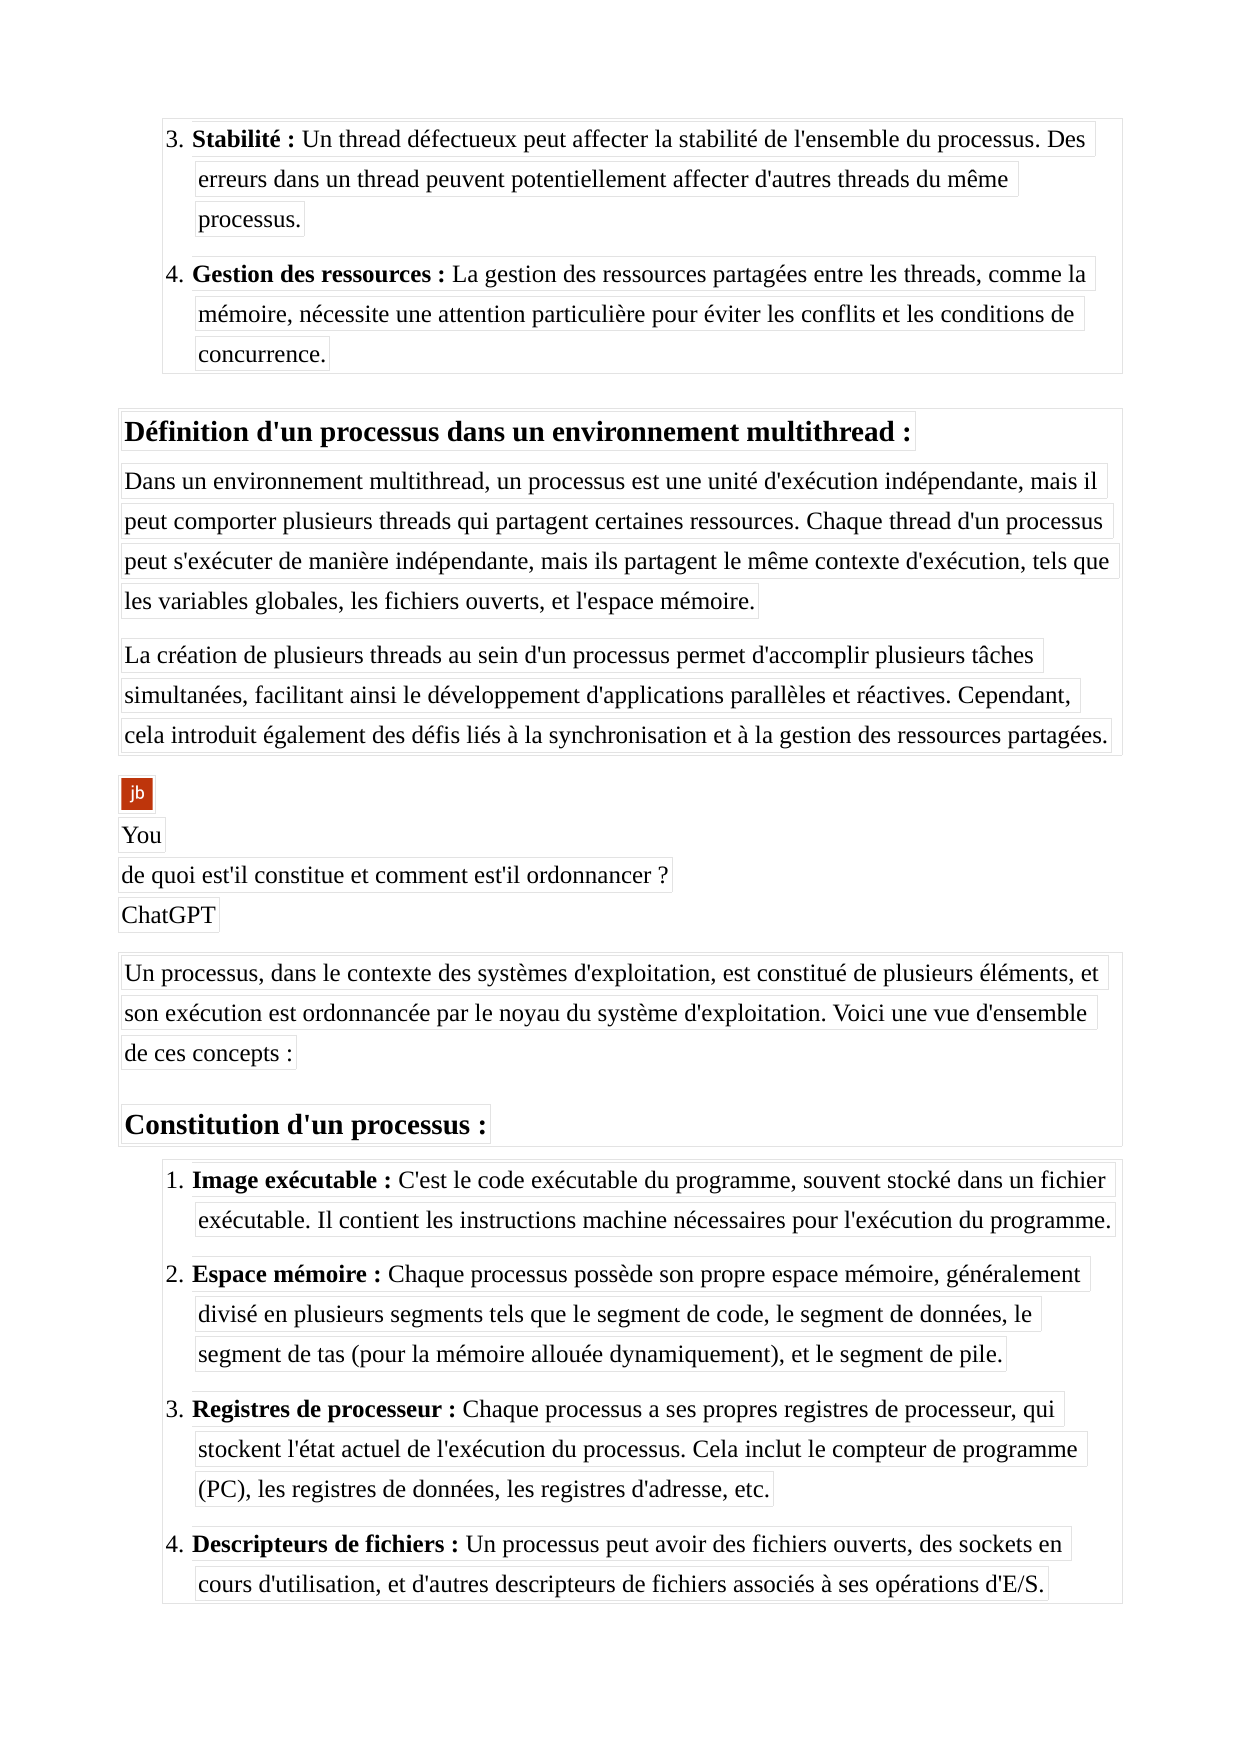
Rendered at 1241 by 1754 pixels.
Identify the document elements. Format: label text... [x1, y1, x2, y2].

list Espace mémoire : Chaque processus possède son propre espace mémoire, généralement divisé en plusieurs segments tels que le segment de code, le segment de données, le segment de tas (pour la mémoire allouée dynamiquement), et le segment de pile. [163, 1253, 1122, 1371]
subtitle Constitution d'un processus : [119, 1101, 1122, 1146]
text You [119, 818, 165, 852]
picture [121, 778, 153, 810]
list Descripteurs de fichiers : Un processus peut avoir des fichiers ouverts, des sockets en cours d'utilisation, et d'autres descripteurs de fichiers associés à ses opérations d'E/S. [163, 1523, 1122, 1603]
text [220, 897, 1122, 932]
text ChatGPT [119, 898, 219, 932]
list Image exécutable : C'est le code exécutable du programme, souvent stocké dans un fichier exécutable. Il contient les instructions machine nécessaires pour l'exécution du programme. [163, 1160, 1122, 1237]
list Gestion des ressources : La gestion des ressources partagées entre les threads, comme la mémoire, nécessite une attention particulière pour éviter les conflits et les conditions de concurrence. [163, 253, 1122, 373]
text La création de plusieurs threads au sein d'un processus permet d'accomplir plusieurs tâches simultanées, facilitant ainsi le développement d'applications parallèles et réactives. Cependant, cela introduit également des défis liés à la synchronisation et à la gestion des ressources partagées. [119, 634, 1122, 755]
subtitle Définition d'un processus dans un environnement multithread : [119, 409, 1122, 451]
text de quoi est'il constitue et comment est'il ordonnancer ? [119, 858, 672, 892]
text [166, 817, 1122, 852]
list Registres de processeur : Chaque processus a ses propres registres de processeur, qui stockent l'état actuel de l'exécution du processus. Cela inclut le compteur de programme (PC), les registres de données, les registres d'adresse, etc. [163, 1388, 1122, 1506]
text Un processus, dans le contexte des systèmes d'exploitation, est constitué de plusieurs éléments, et son exécution est ordonnancée par le noyau du système d'exploitation. Voici une vue d'ensemble de ces concepts : [119, 953, 1122, 1069]
list Stabilité : Un thread défectueux peut affecter la stabilité de l'ensemble du processus. Des erreurs dans un thread peuvent potentiellement affecter d'autres threads du même processus. [163, 119, 1122, 236]
text Dans un environnement multithread, un processus est une unité d'exécution indépendante, mais il peut comporter plusieurs threads qui partagent certaines ressources. Chaque thread d'un processus peut s'exécuter de manière indépendante, mais ils partagent le même contexte d'exécution, tels que les variables globales, les fichiers ouverts, et l'espace mémoire. [119, 460, 1122, 618]
text [673, 857, 1122, 892]
